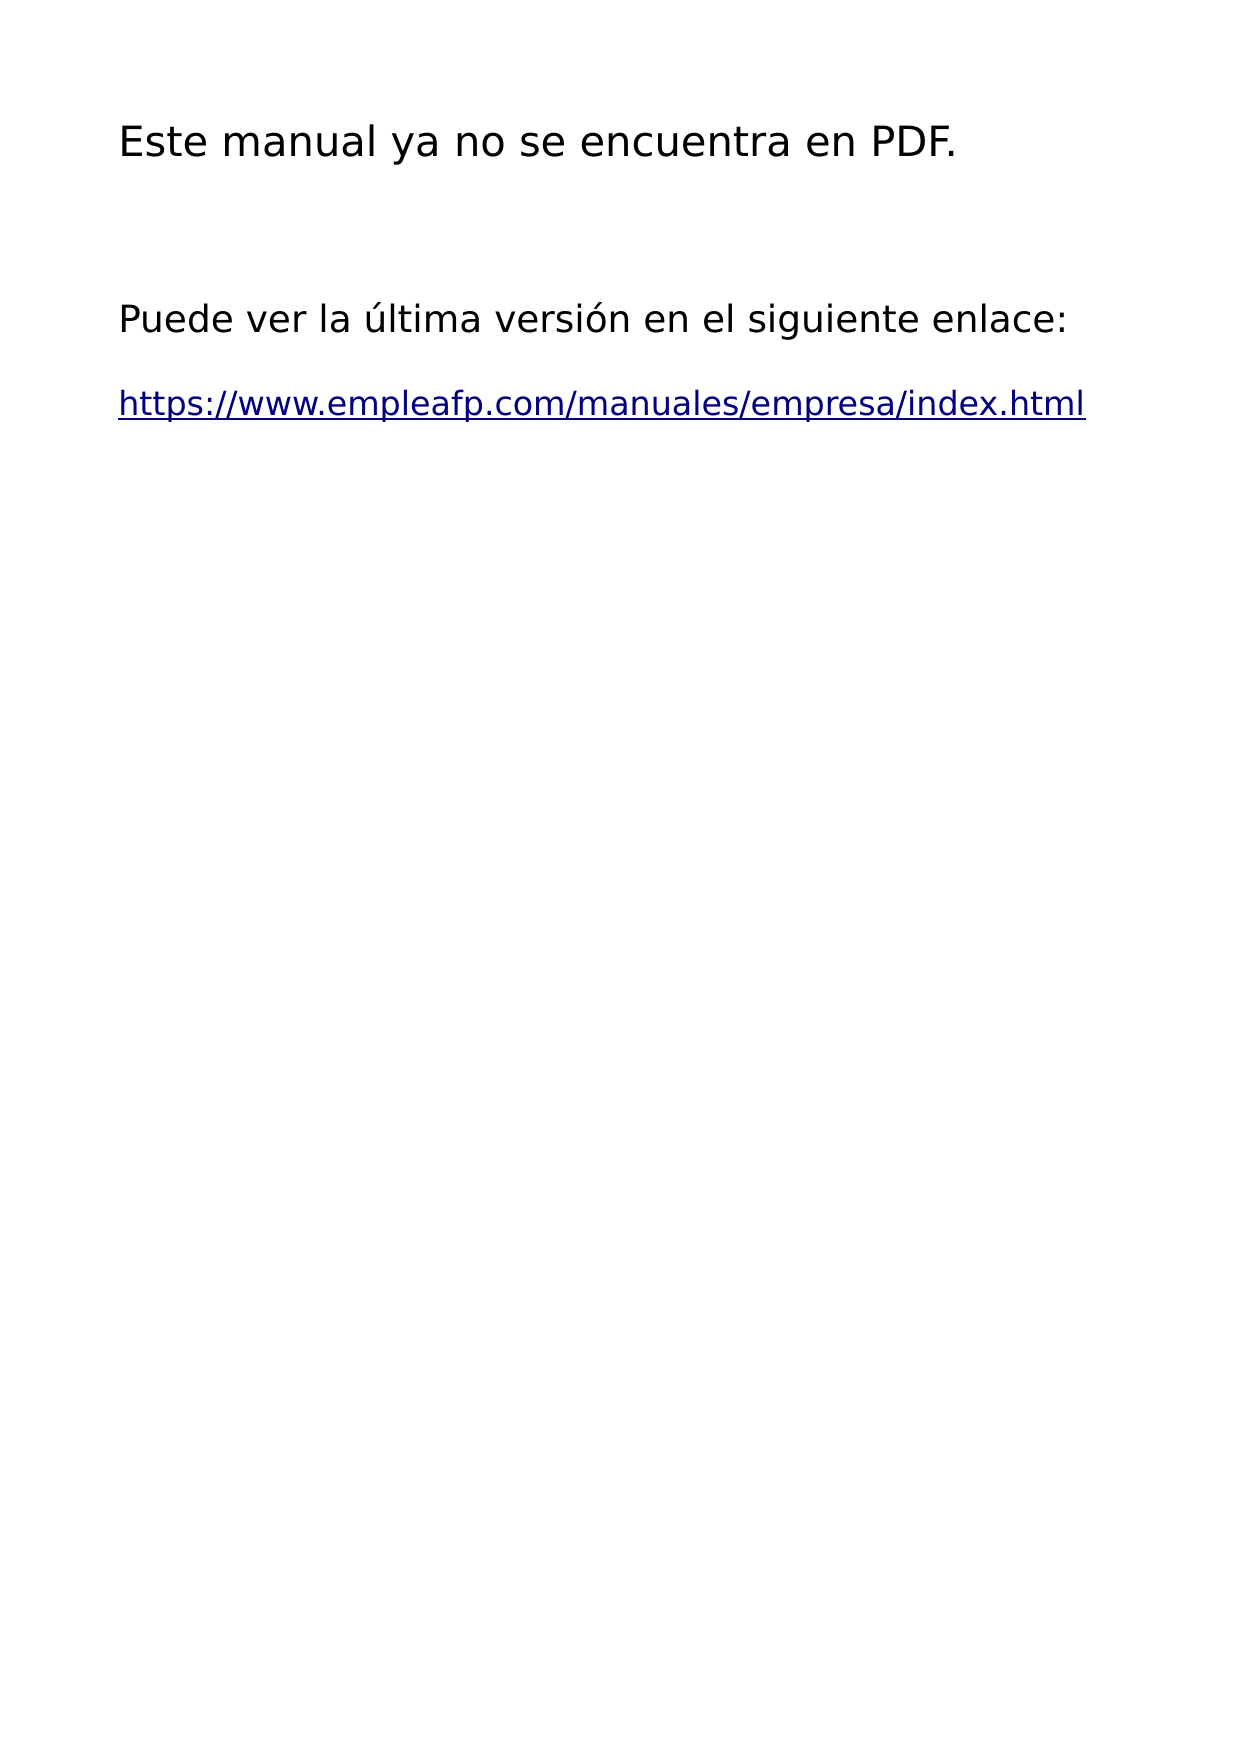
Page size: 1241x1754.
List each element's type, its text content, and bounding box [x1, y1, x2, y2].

text Este manual ya no se encuentra en PDF. [118, 118, 1122, 167]
text https://www.empleafp.com/manuales/empresa/index.html [118, 385, 1122, 424]
text Puede ver la última versión en el siguiente enlace: [118, 298, 1122, 341]
